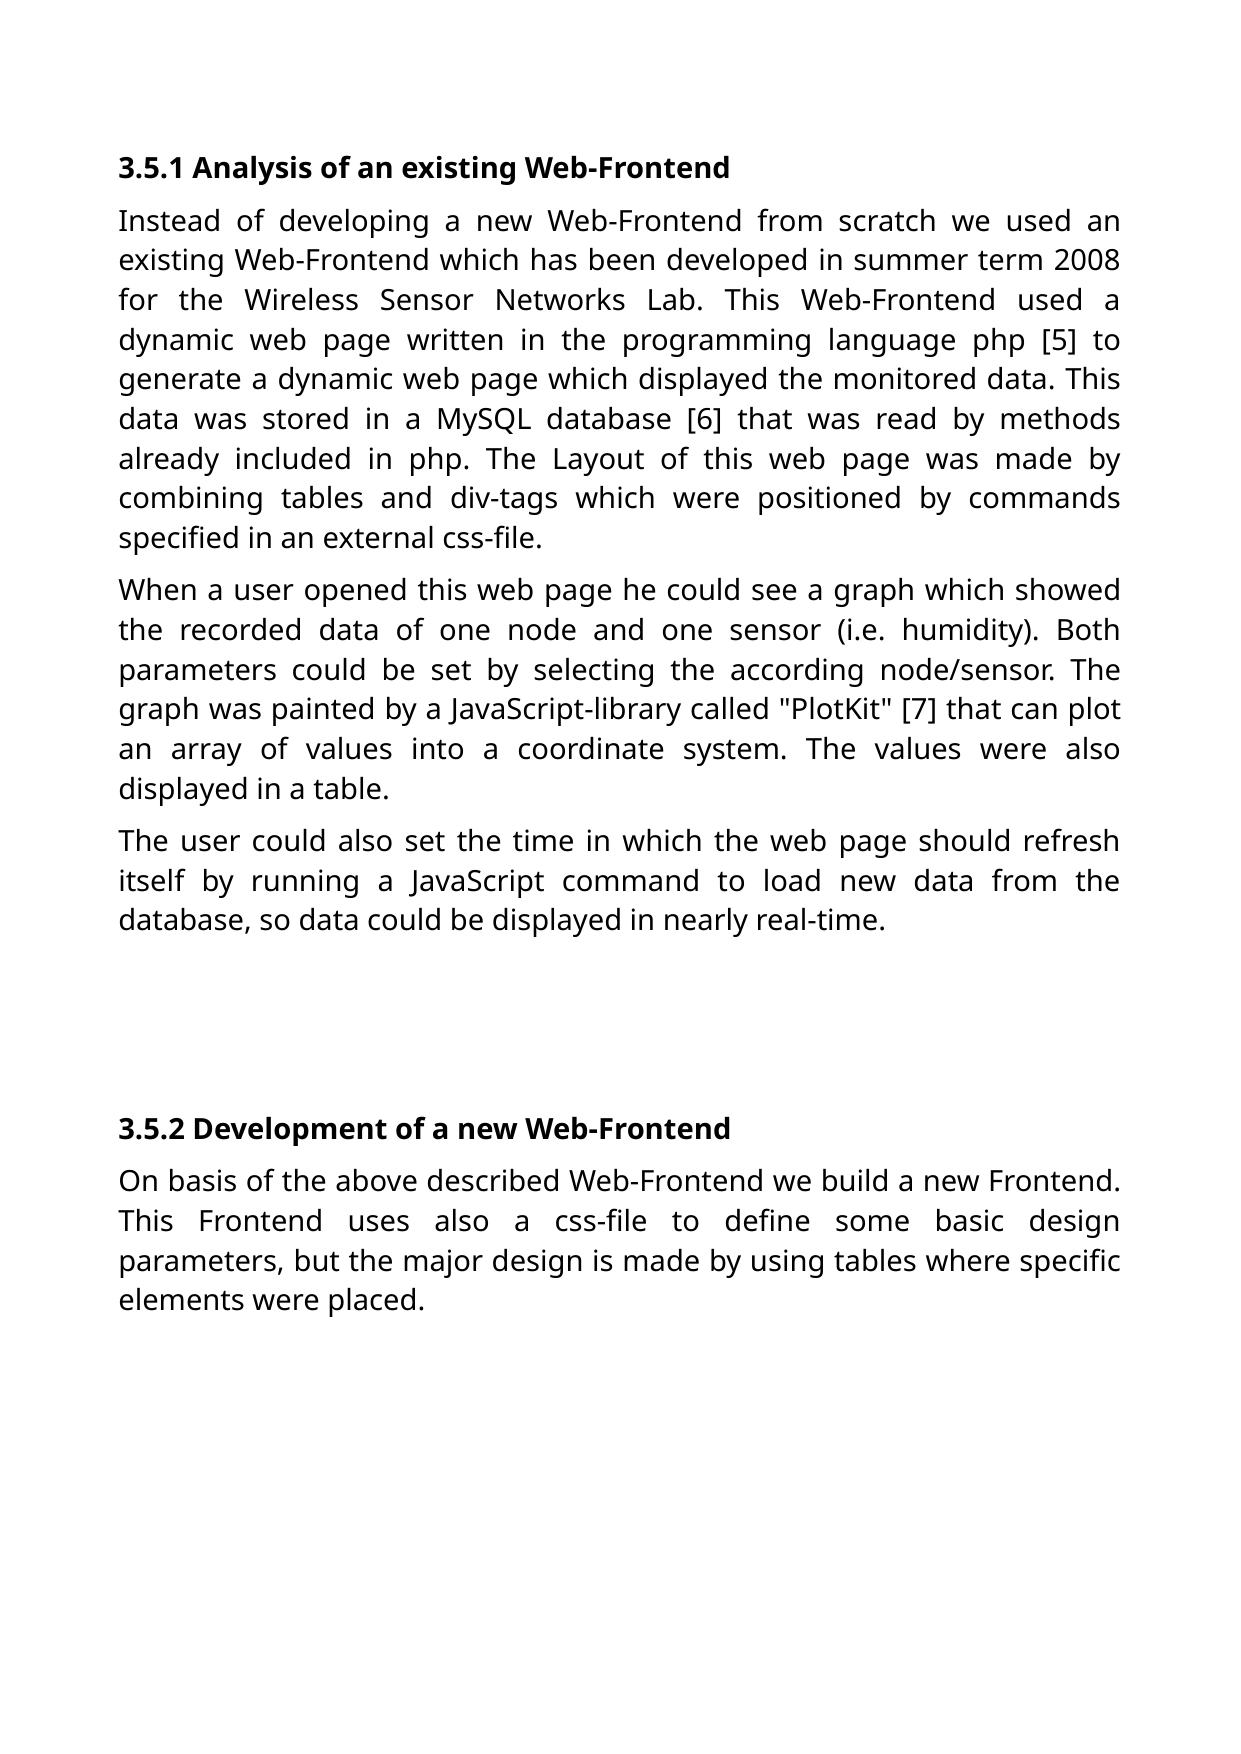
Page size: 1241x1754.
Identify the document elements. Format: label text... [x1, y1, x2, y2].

text 3.5.1 Analysis of an existing Web-Frontend [118, 148, 1122, 187]
text On basis of the above described Web-Frontend we build a new Frontend. This Frontend uses also a css-file to define some basic design parameters, but the major design is made by using tables where specific elements were placed. [118, 1161, 1122, 1319]
text When a user opened this web page he could see a graph which showed the recorded data of one node and one sensor (i.e. humidity). Both parameters could be set by selecting the according node/sensor. The graph was painted by a JavaScript-library called "PlotKit" [7] that can plot an array of values into a coordinate system. The values were also displayed in a table. [118, 569, 1122, 808]
text Instead of developing a new Web-Frontend from scratch we used an existing Web-Frontend which has been developed in summer term 2008 for the Wireless Sensor Networks Lab. This Web-Frontend used a dynamic web page written in the programming language php [5] to generate a dynamic web page which displayed the monitored data. This data was stored in a MySQL database [6] that was read by methods already included in php. The Layout of this web page was made by combining tables and div-tags which were positioned by commands specified in an external css-file. [118, 200, 1122, 557]
text The user could also set the time in which the web page should refresh itself by running a JavaScript command to load new data from the database, so data could be displayed in nearly real-time. [118, 820, 1122, 939]
text 3.5.2 Development of a new Web-Frontend [118, 1108, 1122, 1148]
